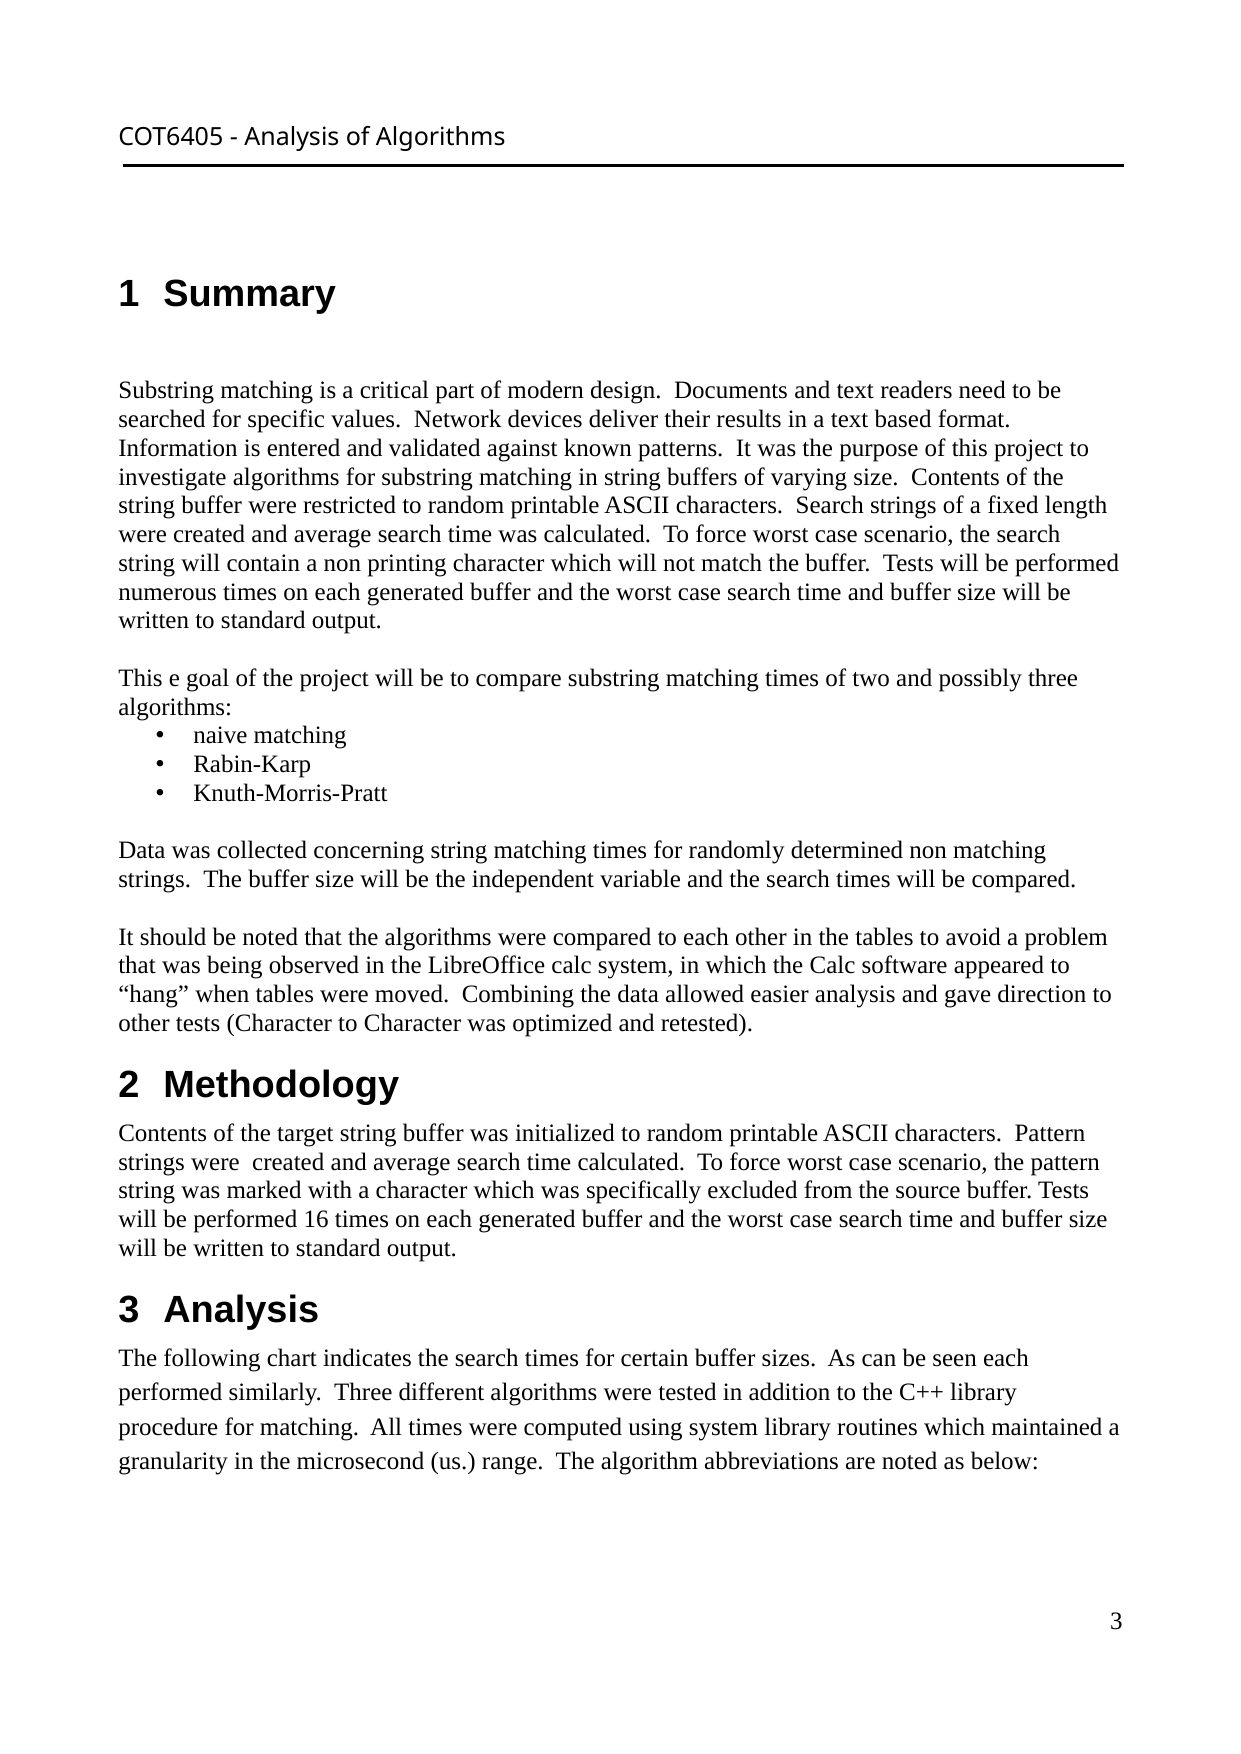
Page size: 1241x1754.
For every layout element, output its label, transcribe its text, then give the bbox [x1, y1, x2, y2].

text Substring matching is a critical part of modern design. Documents and text readers need to be searched for specific values. Network devices deliver their results in a text based format. Information is entered and validated against known patterns. It was the purpose of this project to investigate algorithms for substring matching in string buffers of varying size. Contents of the string buffer were restricted to random printable ASCII characters. Search strings of a fixed length were created and average search time was calculated. To force worst case scenario, the search string will contain a non printing character which will not match the buffer. Tests will be performed numerous times on each generated buffer and the worst case search time and buffer size will be written to standard output. [118, 376, 1122, 634]
list naive matching [156, 721, 1122, 749]
subtitle Summary [118, 270, 1122, 314]
text This e goal of the project will be to compare substring matching times of two and possibly three algorithms: [118, 663, 1122, 721]
list Rabin-Karp [156, 749, 1122, 778]
text Contents of the target string buffer was initialized to random printable ASCII characters. Pattern strings were created and average search time calculated. To force worst case scenario, the pattern string was marked with a character which was specifically excluded from the source buffer. Tests will be performed 16 times on each generated buffer and the worst case search time and buffer size will be written to standard output. [118, 1118, 1122, 1262]
subtitle Methodology [118, 1062, 1122, 1106]
text Data was collected concerning string matching times for randomly determined non matching strings. The buffer size will be the independent variable and the search times will be compared. [118, 836, 1122, 893]
text It should be noted that the algorithms were compared to each other in the tables to avoid a problem that was being observed in the LibreOffice calc system, in which the Calc software appeared to “hang” when tables were moved. Combining the data allowed easier analysis and gave direction to other tests (Character to Character was optimized and retested). [118, 922, 1122, 1037]
subtitle Analysis [118, 1287, 1122, 1330]
list Knuth-Morris-Pratt [156, 778, 1122, 807]
text The following chart indicates the search times for certain buffer sizes. As can be seen each performed similarly. Three different algorithms were tested in addition to the C++ library procedure for matching. All times were computed using system library routines which maintained a granularity in the microsecond (us.) range. The algorithm abbreviations are noted as below: [118, 1343, 1122, 1475]
